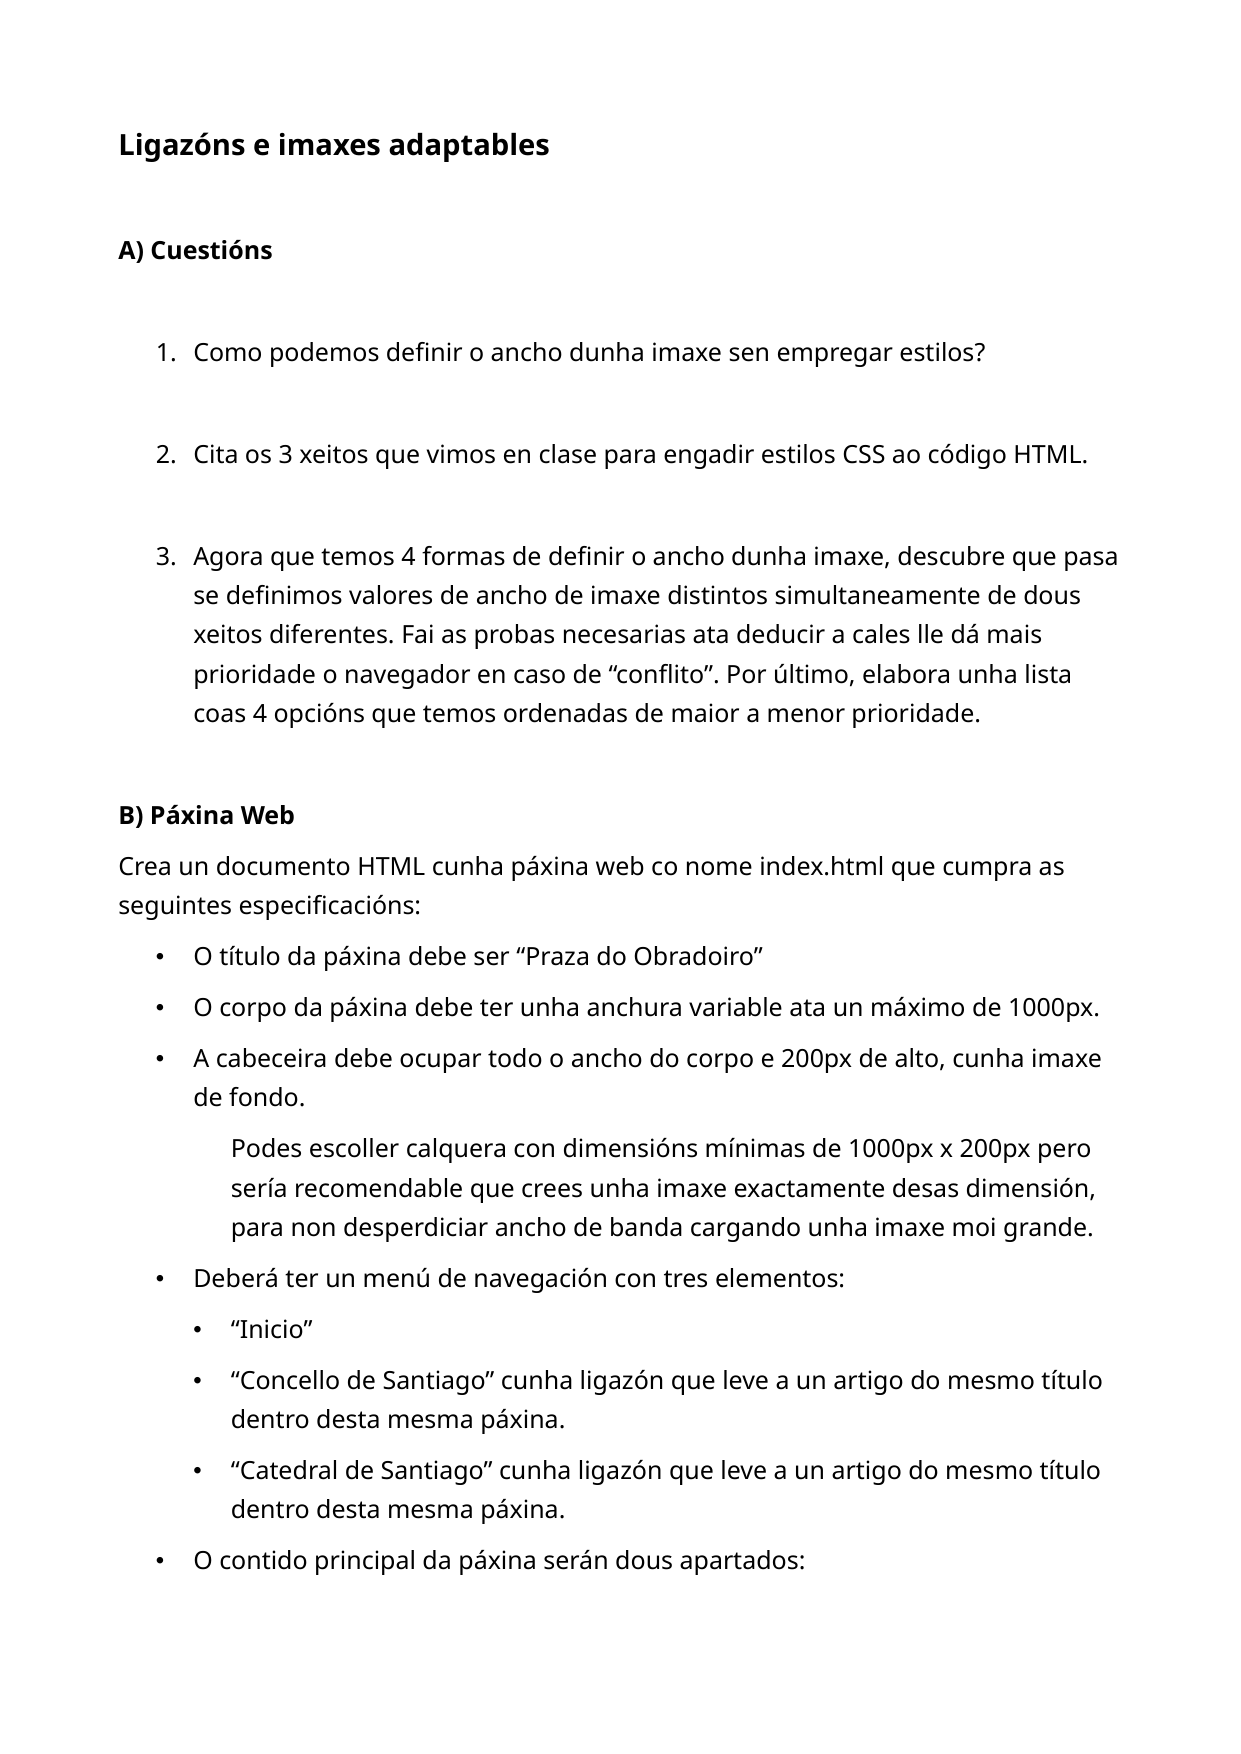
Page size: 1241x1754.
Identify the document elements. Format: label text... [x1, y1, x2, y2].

list O título da páxina debe ser “Praza do Obradoiro” [156, 939, 1122, 973]
text Crea un documento HTML cunha páxina web co nome index.html que cumpra as seguintes especificacións: [118, 849, 1122, 922]
list “Catedral de Santiago” cunha ligazón que leve a un artigo do mesmo título dentro desta mesma páxina. [193, 1453, 1122, 1526]
list Podes escoller calquera con dimensións mínimas de 1000px x 200px pero sería recomendable que crees unha imaxe exactamente desas dimensión, para non desperdiciar ancho de banda cargando unha imaxe moi grande. [193, 1131, 1122, 1243]
text A) Cuestións [118, 233, 1122, 267]
list Deberá ter un menú de navegación con tres elementos: [156, 1261, 1122, 1294]
list Como podemos definir o ancho dunha imaxe sen empregar estilos? [156, 335, 1122, 369]
list O contido principal da páxina serán dous apartados: [156, 1543, 1122, 1577]
list Agora que temos 4 formas de definir o ancho dunha imaxe, descubre que pasa se definimos valores de ancho de imaxe distintos simultaneamente de dous xeitos diferentes. Fai as probas necesarias ata deducir a cales lle dá mais prioridade o navegador en caso de “conflito”. Por último, elabora unha lista coas 4 opcións que temos ordenadas de maior a menor prioridade. [156, 539, 1122, 729]
list Cita os 3 xeitos que vimos en clase para engadir estilos CSS ao código HTML. [156, 437, 1122, 471]
list A cabeceira debe ocupar todo o ancho do corpo e 200px de alto, cunha imaxe de fondo. [156, 1041, 1122, 1114]
text B) Páxina Web [118, 798, 1122, 832]
list O corpo da páxina debe ter unha anchura variable ata un máximo de 1000px. [156, 990, 1122, 1024]
list “Concello de Santiago” cunha ligazón que leve a un artigo do mesmo título dentro desta mesma páxina. [193, 1363, 1122, 1436]
text Ligazóns e imaxes adaptables [118, 124, 1122, 164]
list “Inicio” [193, 1312, 1122, 1346]
